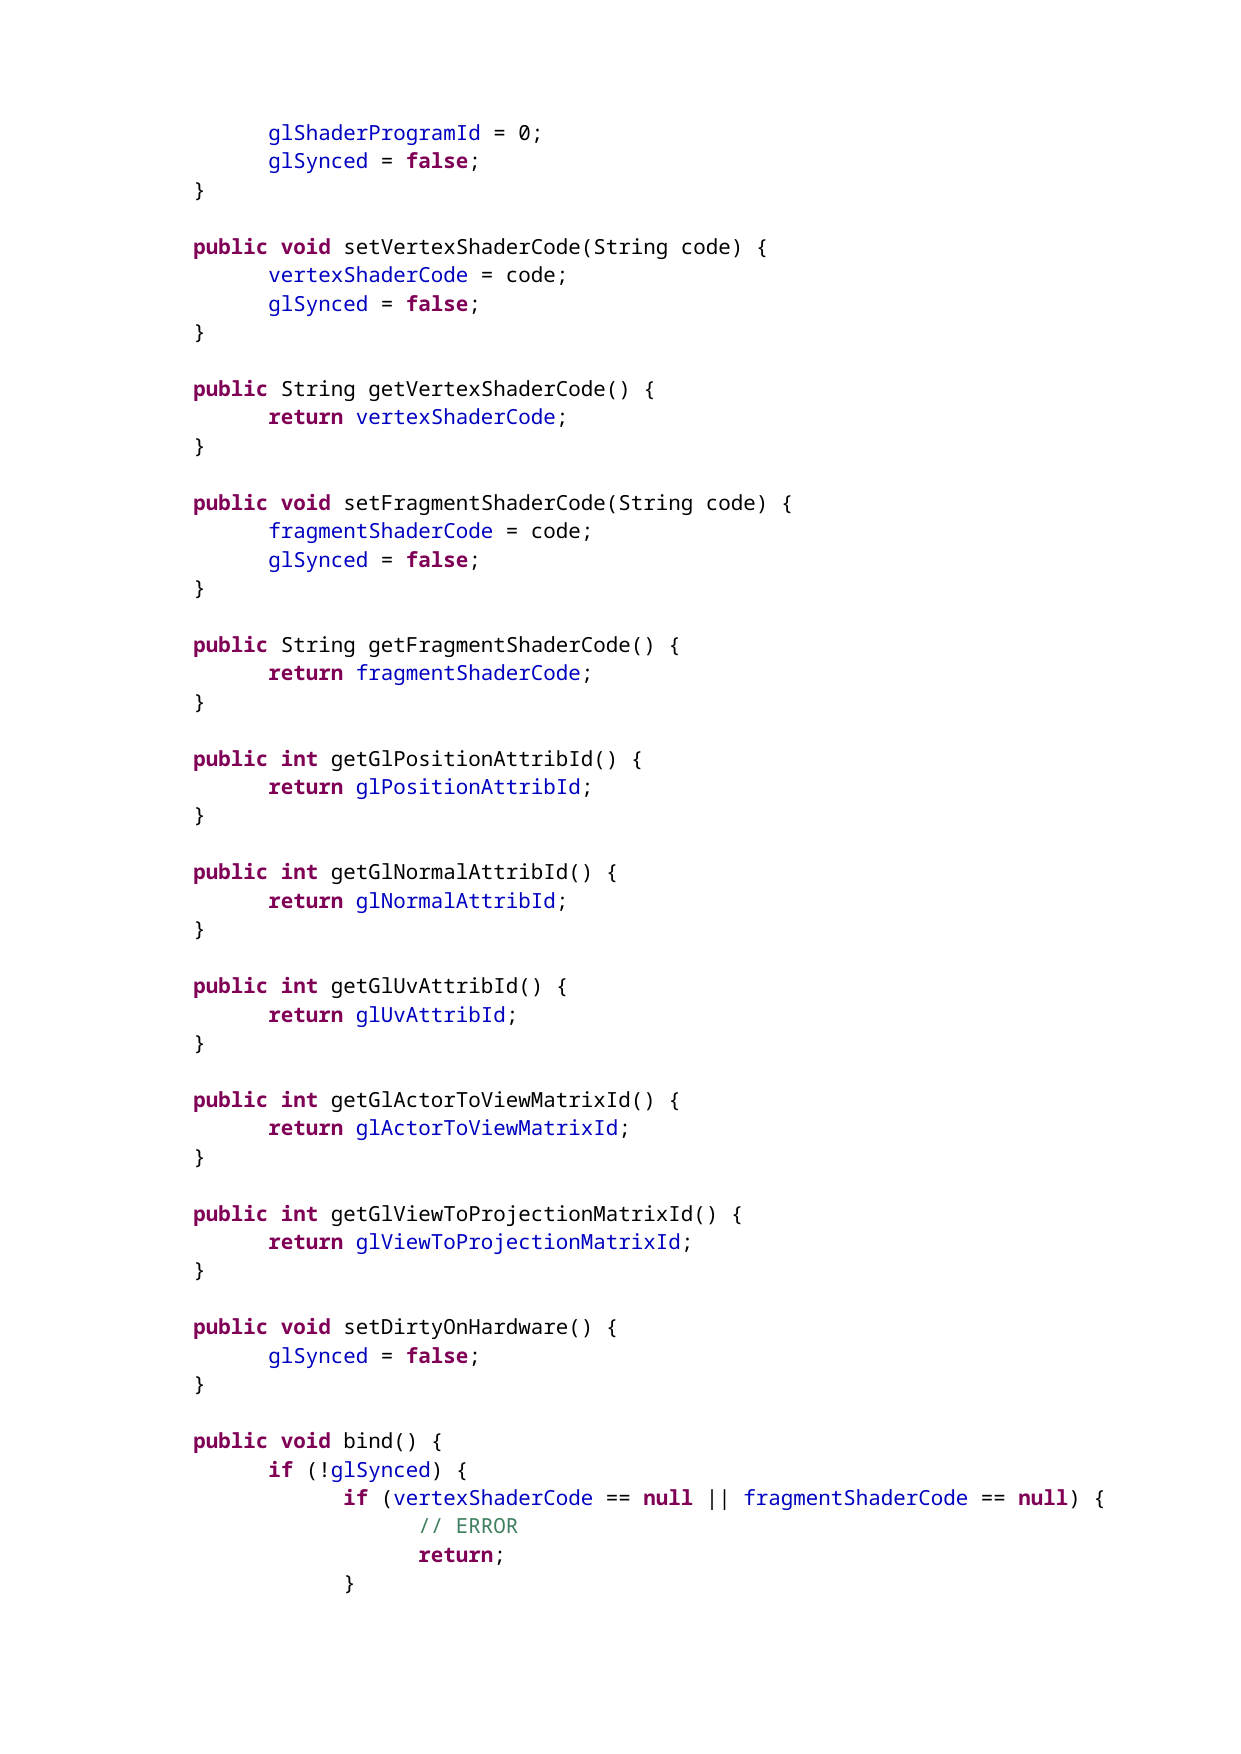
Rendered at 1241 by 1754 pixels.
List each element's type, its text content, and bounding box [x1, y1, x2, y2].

text public int getGlUvAttribId() { [118, 971, 1122, 1000]
text vertexShaderCode = code; [118, 260, 1122, 289]
text fragmentShaderCode = code; [118, 516, 1122, 545]
text public void setVertexShaderCode(String code) { [118, 232, 1122, 260]
text } [118, 687, 1122, 715]
text } [118, 1256, 1122, 1284]
text } [118, 431, 1122, 459]
text } [118, 801, 1122, 829]
text if (vertexShaderCode == null || fragmentShaderCode == null) { [118, 1483, 1122, 1512]
text glSynced = false; [118, 289, 1122, 317]
text return; [118, 1540, 1122, 1568]
text return glActorToViewMatrixId; [118, 1113, 1122, 1142]
text return glNormalAttribId; [118, 886, 1122, 914]
text public String getFragmentShaderCode() { [118, 630, 1122, 658]
text return glPositionAttribId; [118, 772, 1122, 801]
text public int getGlNormalAttribId() { [118, 857, 1122, 886]
text glSynced = false; [118, 545, 1122, 573]
text return vertexShaderCode; [118, 402, 1122, 431]
text public String getVertexShaderCode() { [118, 374, 1122, 402]
text glSynced = false; [118, 1341, 1122, 1369]
text public int getGlActorToViewMatrixId() { [118, 1085, 1122, 1113]
text public void bind() { [118, 1426, 1122, 1455]
text } [118, 175, 1122, 203]
text } [118, 573, 1122, 602]
text return fragmentShaderCode; [118, 658, 1122, 687]
text } [118, 1568, 1122, 1597]
text public void setFragmentShaderCode(String code) { [118, 488, 1122, 516]
text // ERROR [118, 1512, 1122, 1540]
text } [118, 1142, 1122, 1170]
text } [118, 1369, 1122, 1398]
text } [118, 914, 1122, 943]
text return glUvAttribId; [118, 1000, 1122, 1028]
text public void setDirtyOnHardware() { [118, 1312, 1122, 1341]
text } [118, 317, 1122, 346]
text return glViewToProjectionMatrixId; [118, 1227, 1122, 1256]
text if (!glSynced) { [118, 1455, 1122, 1483]
text glShaderProgramId = 0; [118, 118, 1122, 147]
text public int getGlPositionAttribId() { [118, 744, 1122, 772]
text public int getGlViewToProjectionMatrixId() { [118, 1199, 1122, 1227]
text } [118, 1028, 1122, 1057]
text glSynced = false; [118, 147, 1122, 175]
